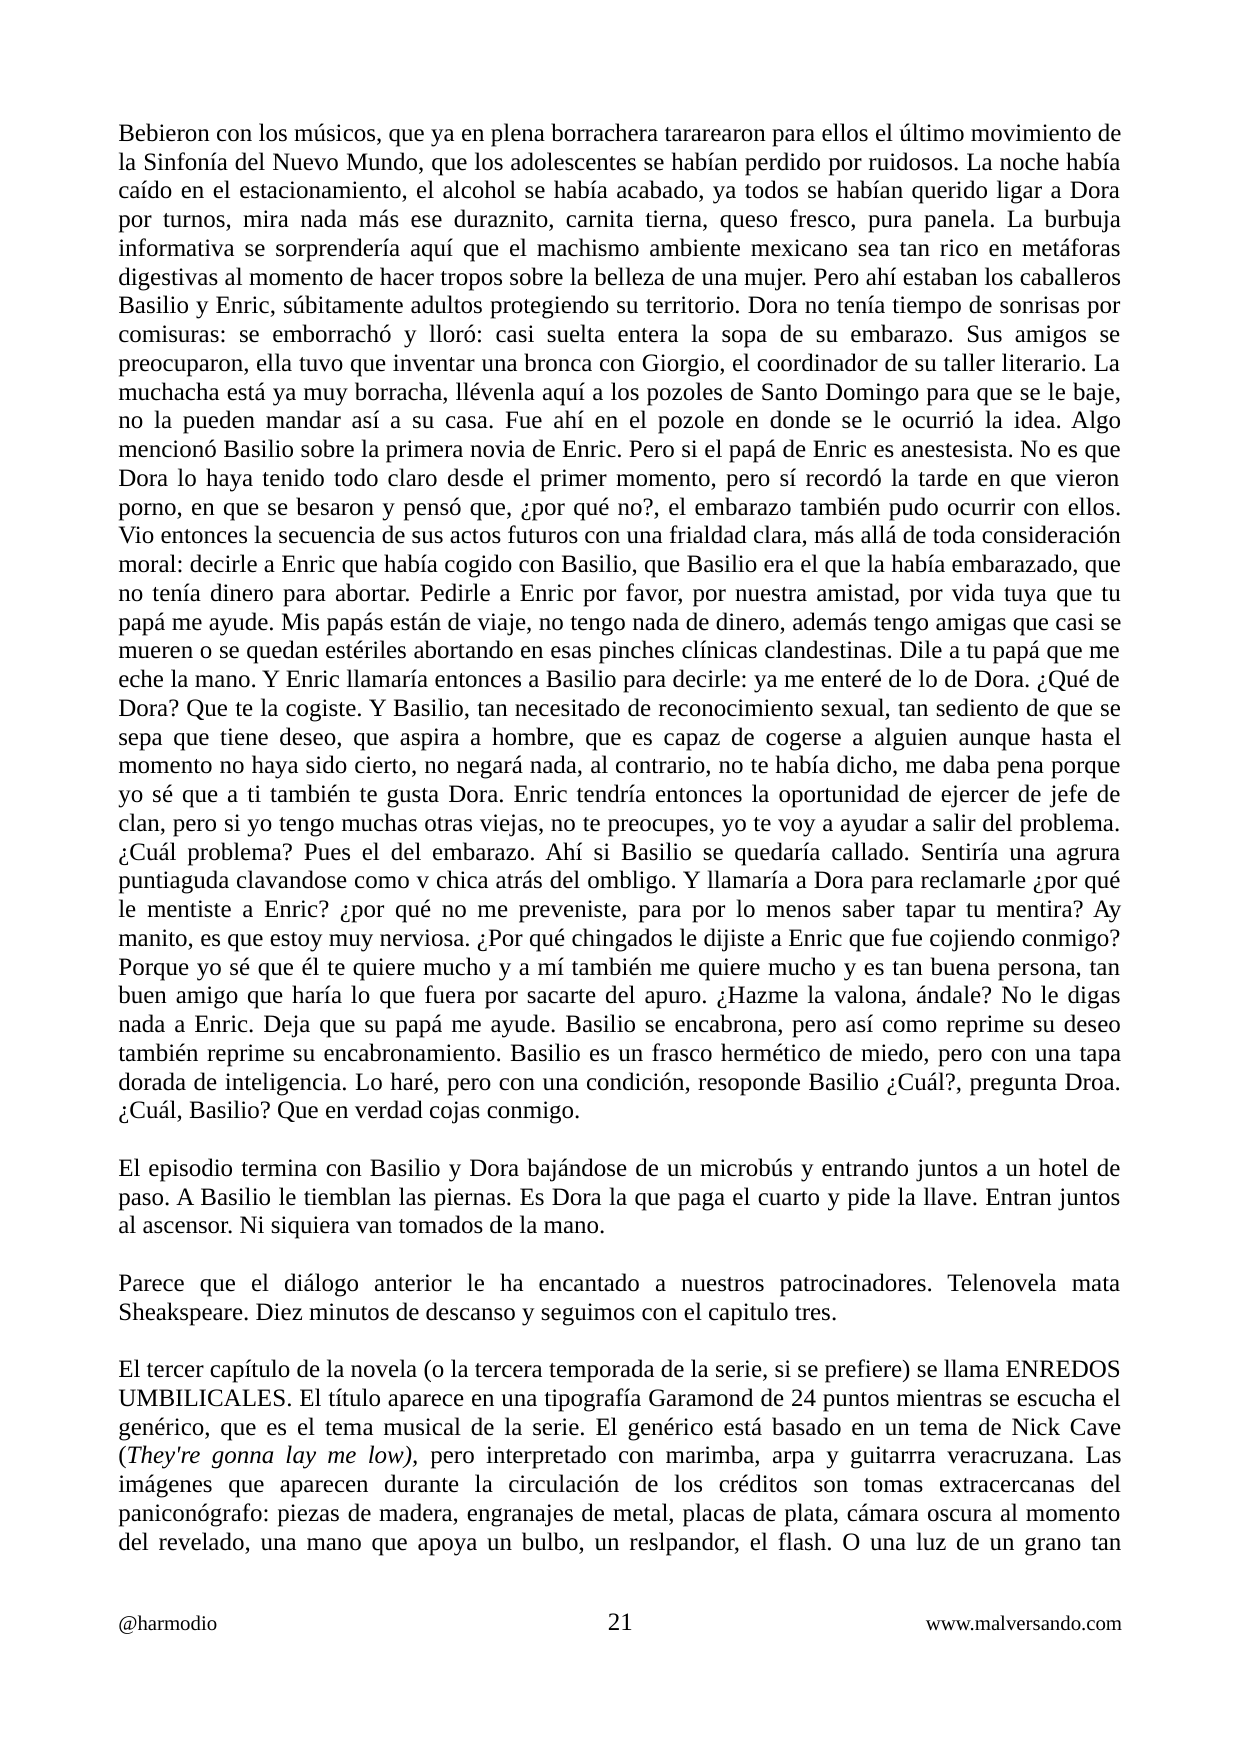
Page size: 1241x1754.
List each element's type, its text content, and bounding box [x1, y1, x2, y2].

text El episodio termina con Basilio y Dora bajándose de un microbús y entrando juntos a un hotel de paso. A Basilio le tiemblan las piernas. Es Dora la que paga el cuarto y pide la llave. Entran juntos al ascensor. Ni siquiera van tomados de la mano. [118, 1153, 1122, 1239]
text El tercer capítulo de la novela (o la tercera temporada de la serie, si se prefiere) se llama ENREDOS UMBILICALES. El título aparece en una tipografía Garamond de 24 puntos mientras se escucha el genérico, que es el tema musical de la serie. El genérico está basado en un tema de Nick Cave (They're gonna lay me low), pero interpretado con marimba, arpa y guitarrra veracruzana. Las imágenes que aparecen durante la circulación de los créditos son tomas extracercanas del paniconógrafo: piezas de madera, engranajes de metal, placas de plata, cámara oscura al momento del revelado, una mano que apoya un bulbo, un reslpandor, el flash. O una luz de un grano tan [118, 1354, 1122, 1556]
text Bebieron con los músicos, que ya en plena borrachera tararearon para ellos el último movimiento de la Sinfonía del Nuevo Mundo, que los adolescentes se habían perdido por ruidosos. La noche había caído en el estacionamiento, el alcohol se había acabado, ya todos se habían querido ligar a Dora por turnos, mira nada más ese duraznito, carnita tierna, queso fresco, pura panela. La burbuja informativa se sorprendería aquí que el machismo ambiente mexicano sea tan rico en metáforas digestivas al momento de hacer tropos sobre la belleza de una mujer. Pero ahí estaban los caballeros Basilio y Enric, súbitamente adultos protegiendo su territorio. Dora no tenía tiempo de sonrisas por comisuras: se emborrachó y lloró: casi suelta entera la sopa de su embarazo. Sus amigos se preocuparon, ella tuvo que inventar una bronca con Giorgio, el coordinador de su taller literario. La muchacha está ya muy borracha, llévenla aquí a los pozoles de Santo Domingo para que se le baje, no la pueden mandar así a su casa. Fue ahí en el pozole en donde se le ocurrió la idea. Algo mencionó Basilio sobre la primera novia de Enric. Pero si el papá de Enric es anestesista. No es que Dora lo haya tenido todo claro desde el primer momento, pero sí recordó la tarde en que vieron porno, en que se besaron y pensó que, ¿por qué no?, el embarazo también pudo ocurrir con ellos. Vio entonces la secuencia de sus actos futuros con una frialdad clara, más allá de toda consideración moral: decirle a Enric que había cogido con Basilio, que Basilio era el que la había embarazado, que no tenía dinero para abortar. Pedirle a Enric por favor, por nuestra amistad, por vida tuya que tu papá me ayude. Mis papás están de viaje, no tengo nada de dinero, además tengo amigas que casi se mueren o se quedan estériles abortando en esas pinches clínicas clandestinas. Dile a tu papá que me eche la mano. Y Enric llamaría entonces a Basilio para decirle: ya me enteré de lo de Dora. ¿Qué de Dora? Que te la cogiste. Y Basilio, tan necesitado de reconocimiento sexual, tan sediento de que se sepa que tiene deseo, que aspira a hombre, que es capaz de cogerse a alguien aunque hasta el momento no haya sido cierto, no negará nada, al contrario, no te había dicho, me daba pena porque yo sé que a ti también te gusta Dora. Enric tendría entonces la oportunidad de ejercer de jefe de clan, pero si yo tengo muchas otras viejas, no te preocupes, yo te voy a ayudar a salir del problema. ¿Cuál problema? Pues el del embarazo. Ahí si Basilio se quedaría callado. Sentiría una agrura puntiaguda clavandose como v chica atrás del ombligo. Y llamaría a Dora para reclamarle ¿por qué le mentiste a Enric? ¿por qué no me preveniste, para por lo menos saber tapar tu mentira? Ay manito, es que estoy muy nerviosa. ¿Por qué chingados le dijiste a Enric que fue cojiendo conmigo? Porque yo sé que él te quiere mucho y a mí también me quiere mucho y es tan buena persona, tan buen amigo que haría lo que fuera por sacarte del apuro. ¿Hazme la valona, ándale? No le digas nada a Enric. Deja que su papá me ayude. Basilio se encabrona, pero así como reprime su deseo también reprime su encabronamiento. Basilio es un frasco hermético de miedo, pero con una tapa dorada de inteligencia. Lo haré, pero con una condición, resoponde Basilio ¿Cuál?, pregunta Droa. ¿Cuál, Basilio? Que en verdad cojas conmigo. [118, 118, 1122, 1124]
text Parece que el diálogo anterior le ha encantado a nuestros patrocinadores. Telenovela mata Sheakspeare. Diez minutos de descanso y seguimos con el capitulo tres. [118, 1268, 1122, 1326]
